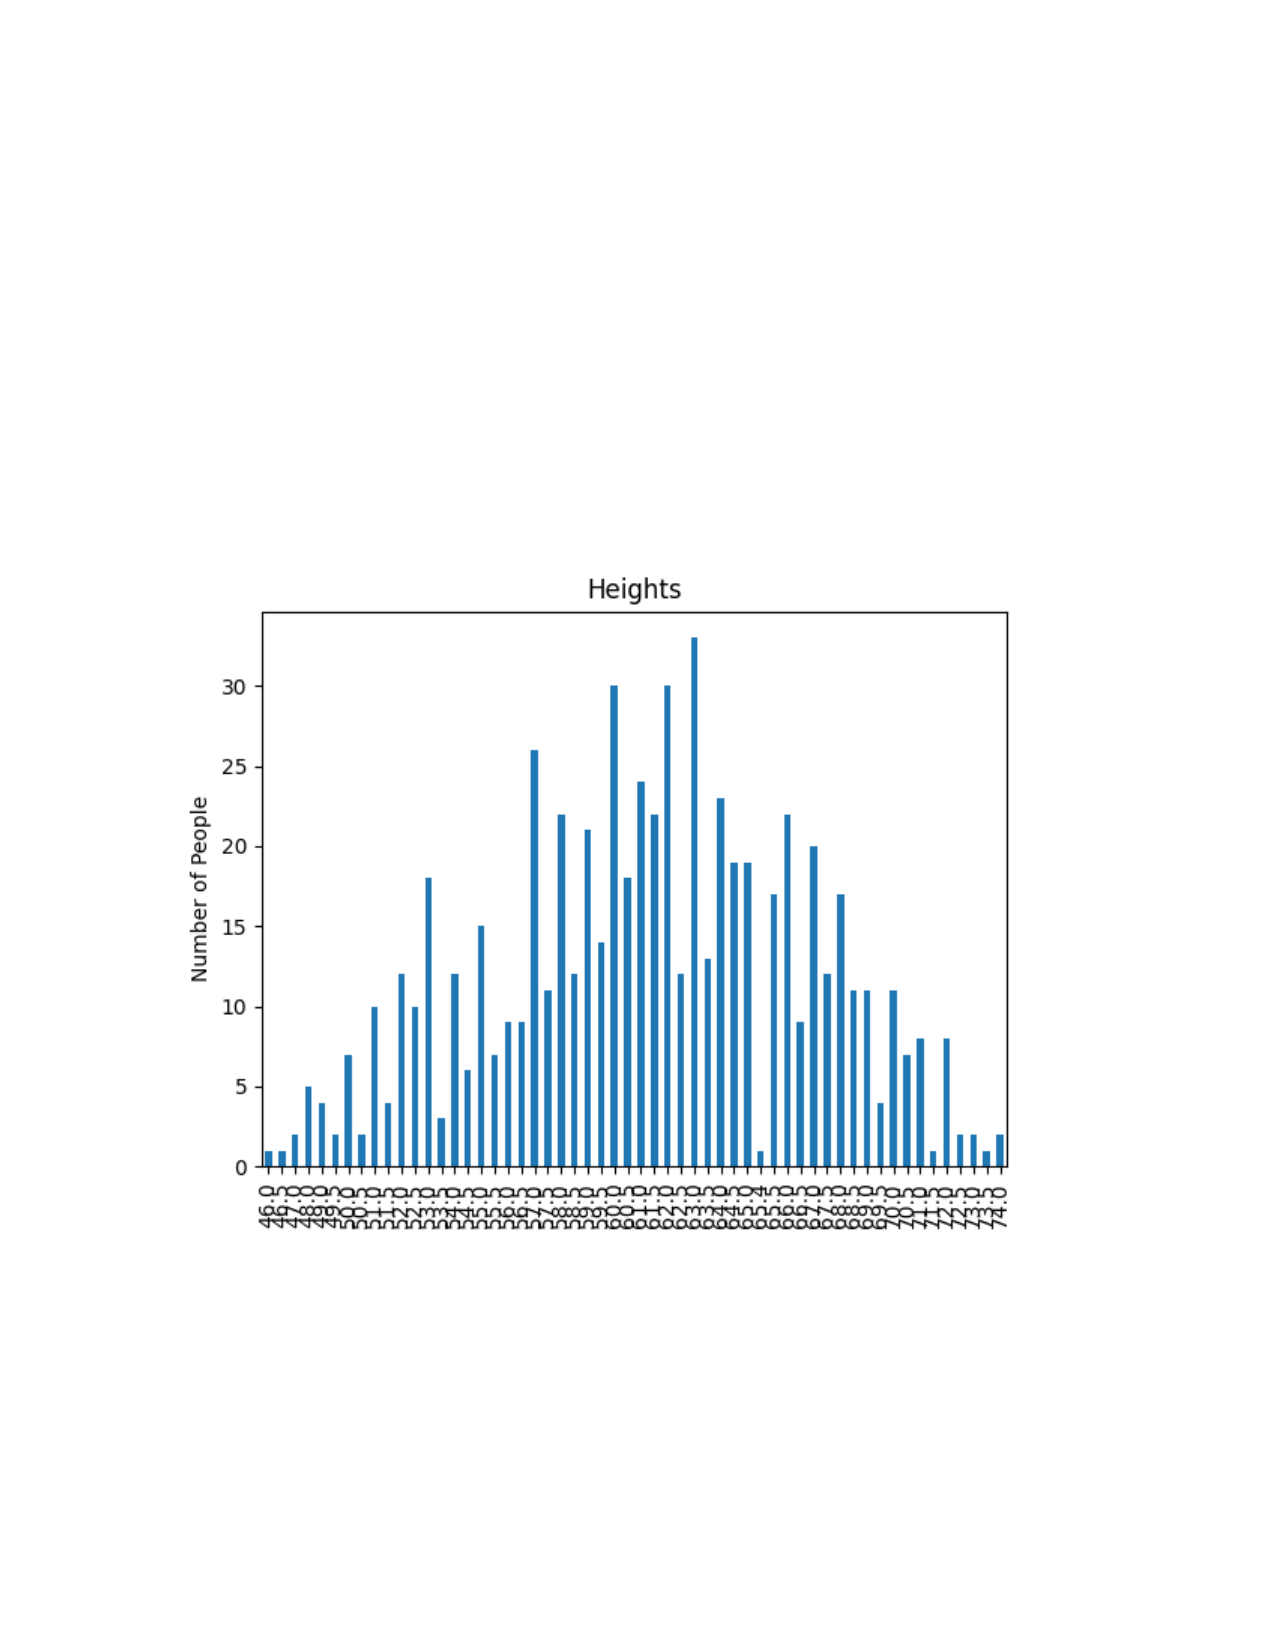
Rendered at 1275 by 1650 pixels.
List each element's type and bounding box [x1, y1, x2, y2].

picture [142, 525, 1103, 1246]
